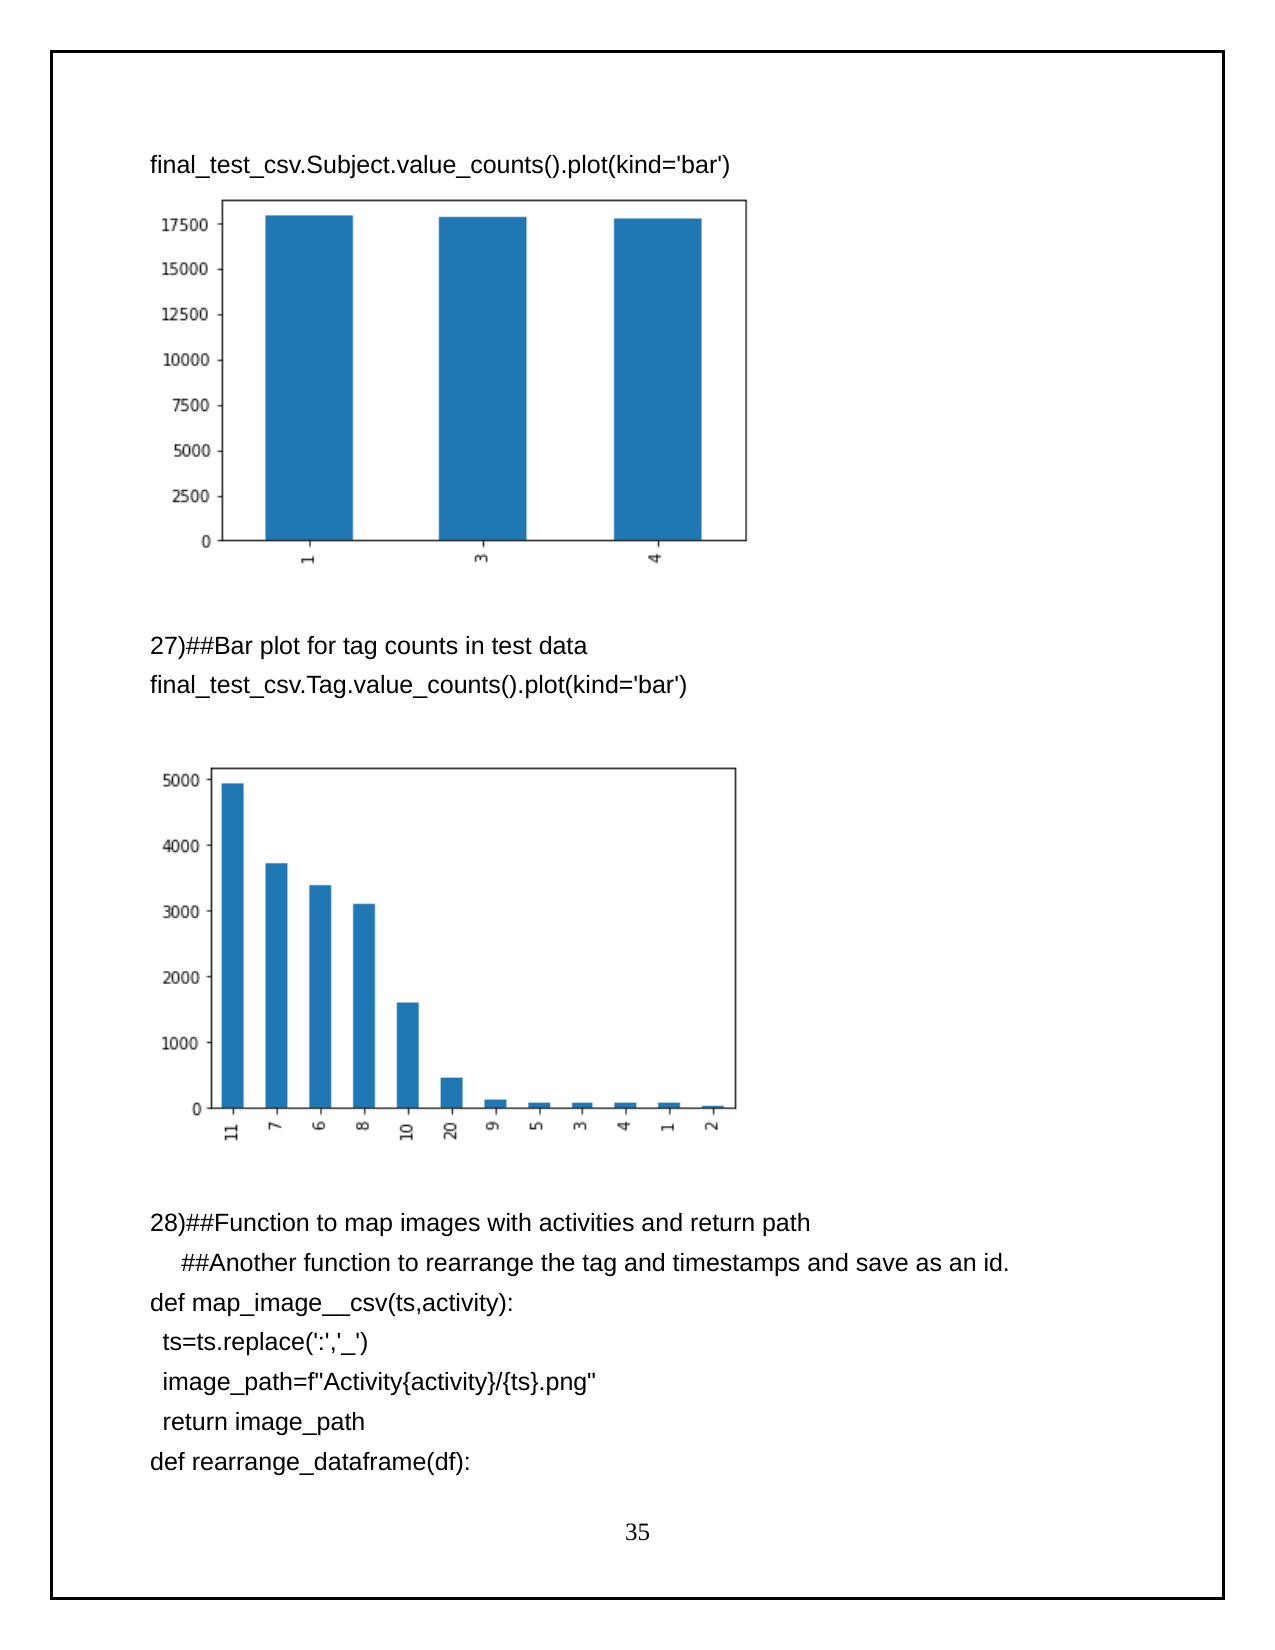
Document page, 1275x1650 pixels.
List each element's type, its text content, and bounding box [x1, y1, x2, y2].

text return image_path [150, 1407, 1125, 1436]
text final_test_csv.Subject.value_counts().plot(kind='bar') [150, 150, 1125, 179]
text 28)##Function to map images with activities and return path [150, 1208, 1125, 1237]
text image_path=f"Activity{activity}/{ts}.png" [150, 1367, 1125, 1396]
picture [150, 757, 746, 1150]
picture [150, 189, 755, 573]
text def map_image__csv(ts,activity): [150, 1288, 1125, 1316]
text 27)##Bar plot for tag counts in test data [150, 631, 1125, 659]
text ts=ts.replace(':','_') [150, 1327, 1125, 1356]
text final_test_csv.Tag.value_counts().plot(kind='bar') [150, 670, 1125, 699]
text ##Another function to rearrange the tag and timestamps and save as an id. [150, 1248, 1125, 1277]
text def rearrange_dataframe(df): [150, 1447, 1125, 1475]
